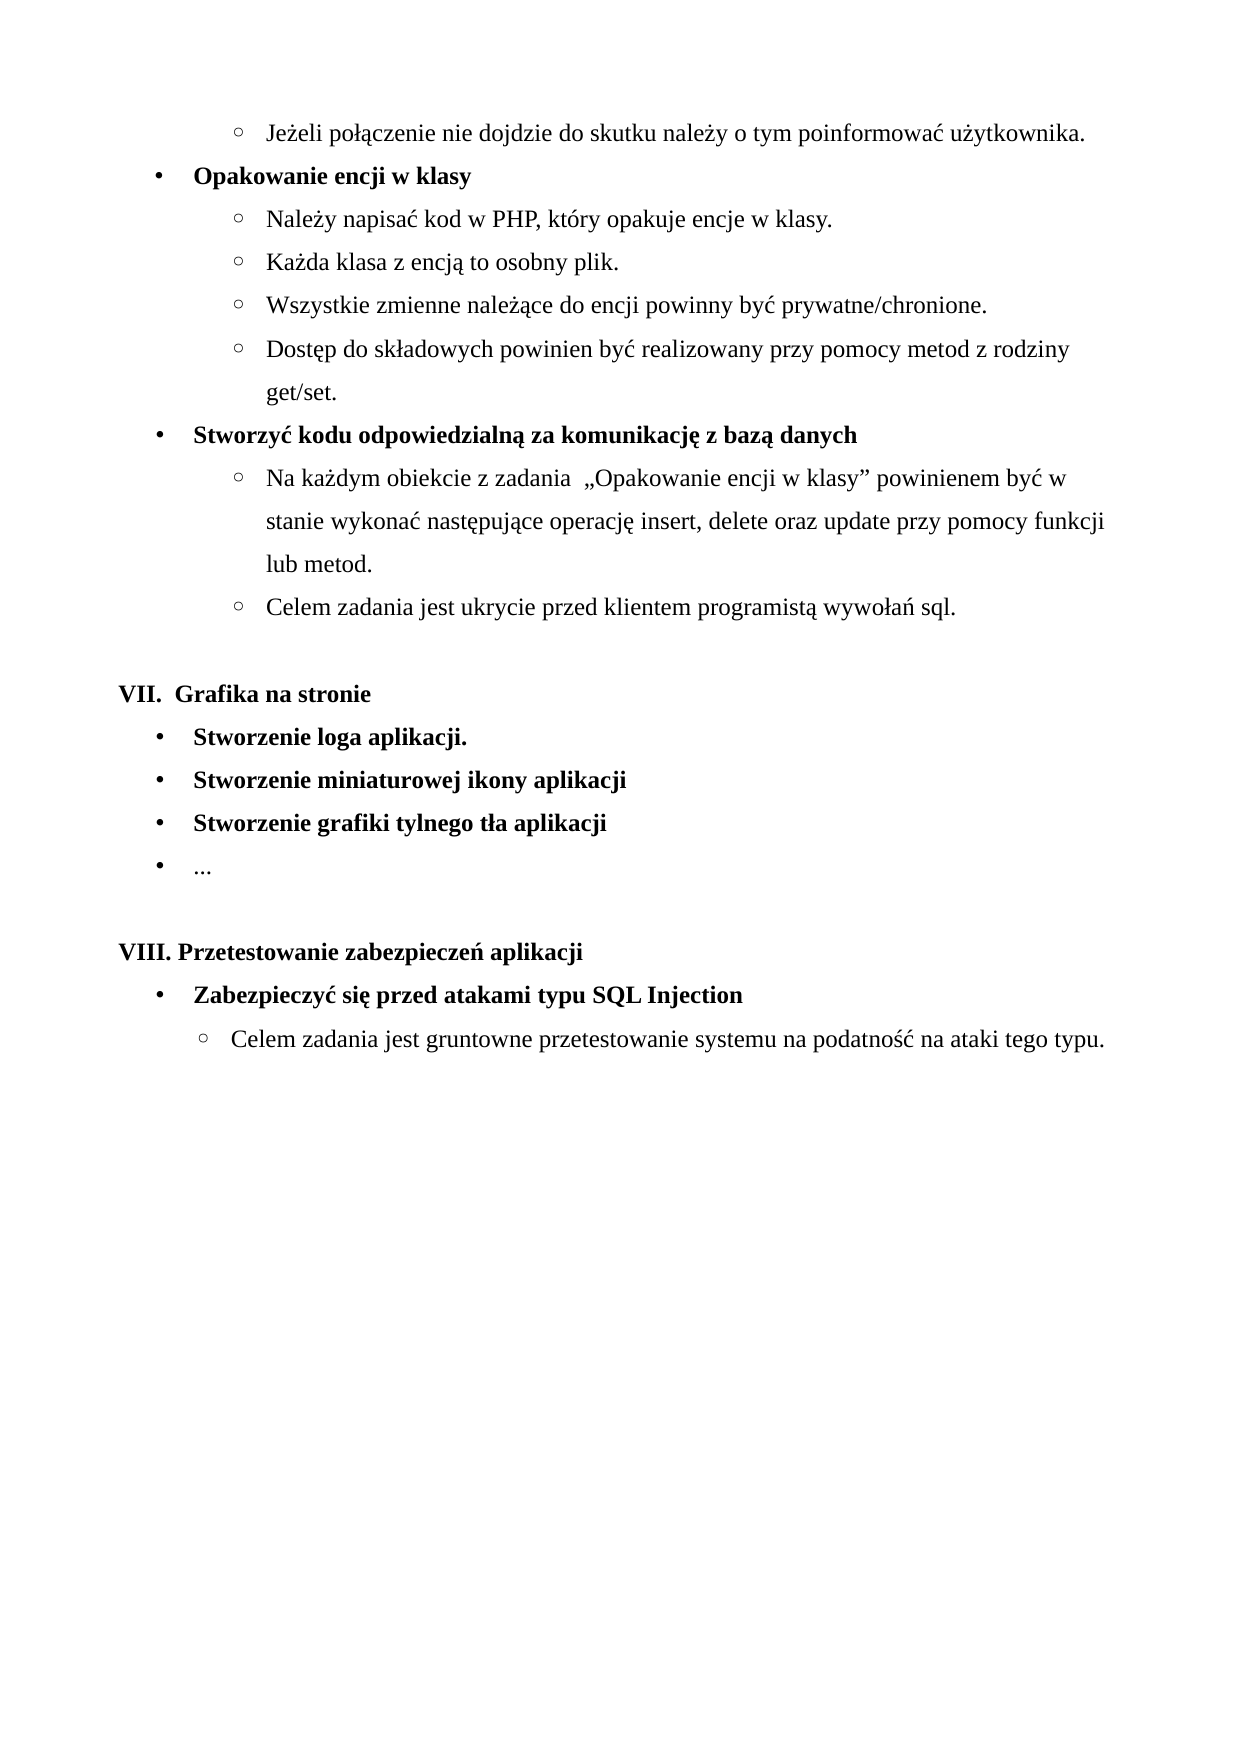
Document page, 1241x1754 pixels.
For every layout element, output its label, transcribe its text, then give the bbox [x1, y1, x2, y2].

list Każda klasa z encją to osobny plik. [228, 247, 1122, 276]
list ... [156, 851, 1122, 880]
list Jeżeli połączenie nie dojdzie do skutku należy o tym poinformować użytkownika. [228, 118, 1122, 147]
list Stworzenie grafiki tylnego tła aplikacji [156, 808, 1122, 837]
list Celem zadania jest ukrycie przed klientem programistą wywołań sql. [228, 592, 1122, 621]
list Stworzenie loga aplikacji. [156, 722, 1122, 751]
list Na każdym obiekcie z zadania „Opakowanie encji w klasy” powinienem być w stanie wykonać następujące operację insert, delete oraz update przy pomocy funkcji lub metod. [228, 463, 1122, 578]
list Opakowanie encji w klasy [154, 161, 1122, 190]
list Zabezpieczyć się przed atakami typu SQL Injection [156, 981, 1122, 1009]
list Dostęp do składowych powinien być realizowany przy pomocy metod z rodziny get/set. [228, 334, 1122, 406]
list Należy napisać kod w PHP, który opakuje encje w klasy. [228, 204, 1122, 233]
text VIII. Przetestowanie zabezpieczeń aplikacji [118, 937, 1122, 966]
list Wszystkie zmienne należące do encji powinny być prywatne/chronione. [228, 291, 1122, 319]
list Stworzenie miniaturowej ikony aplikacji [156, 765, 1122, 794]
list Celem zadania jest gruntowne przetestowanie systemu na podatność na ataki tego typu. [193, 1024, 1122, 1052]
text VII. Grafika na stronie [118, 679, 1122, 707]
list Stworzyć kodu odpowiedzialną za komunikację z bazą danych [156, 420, 1122, 449]
